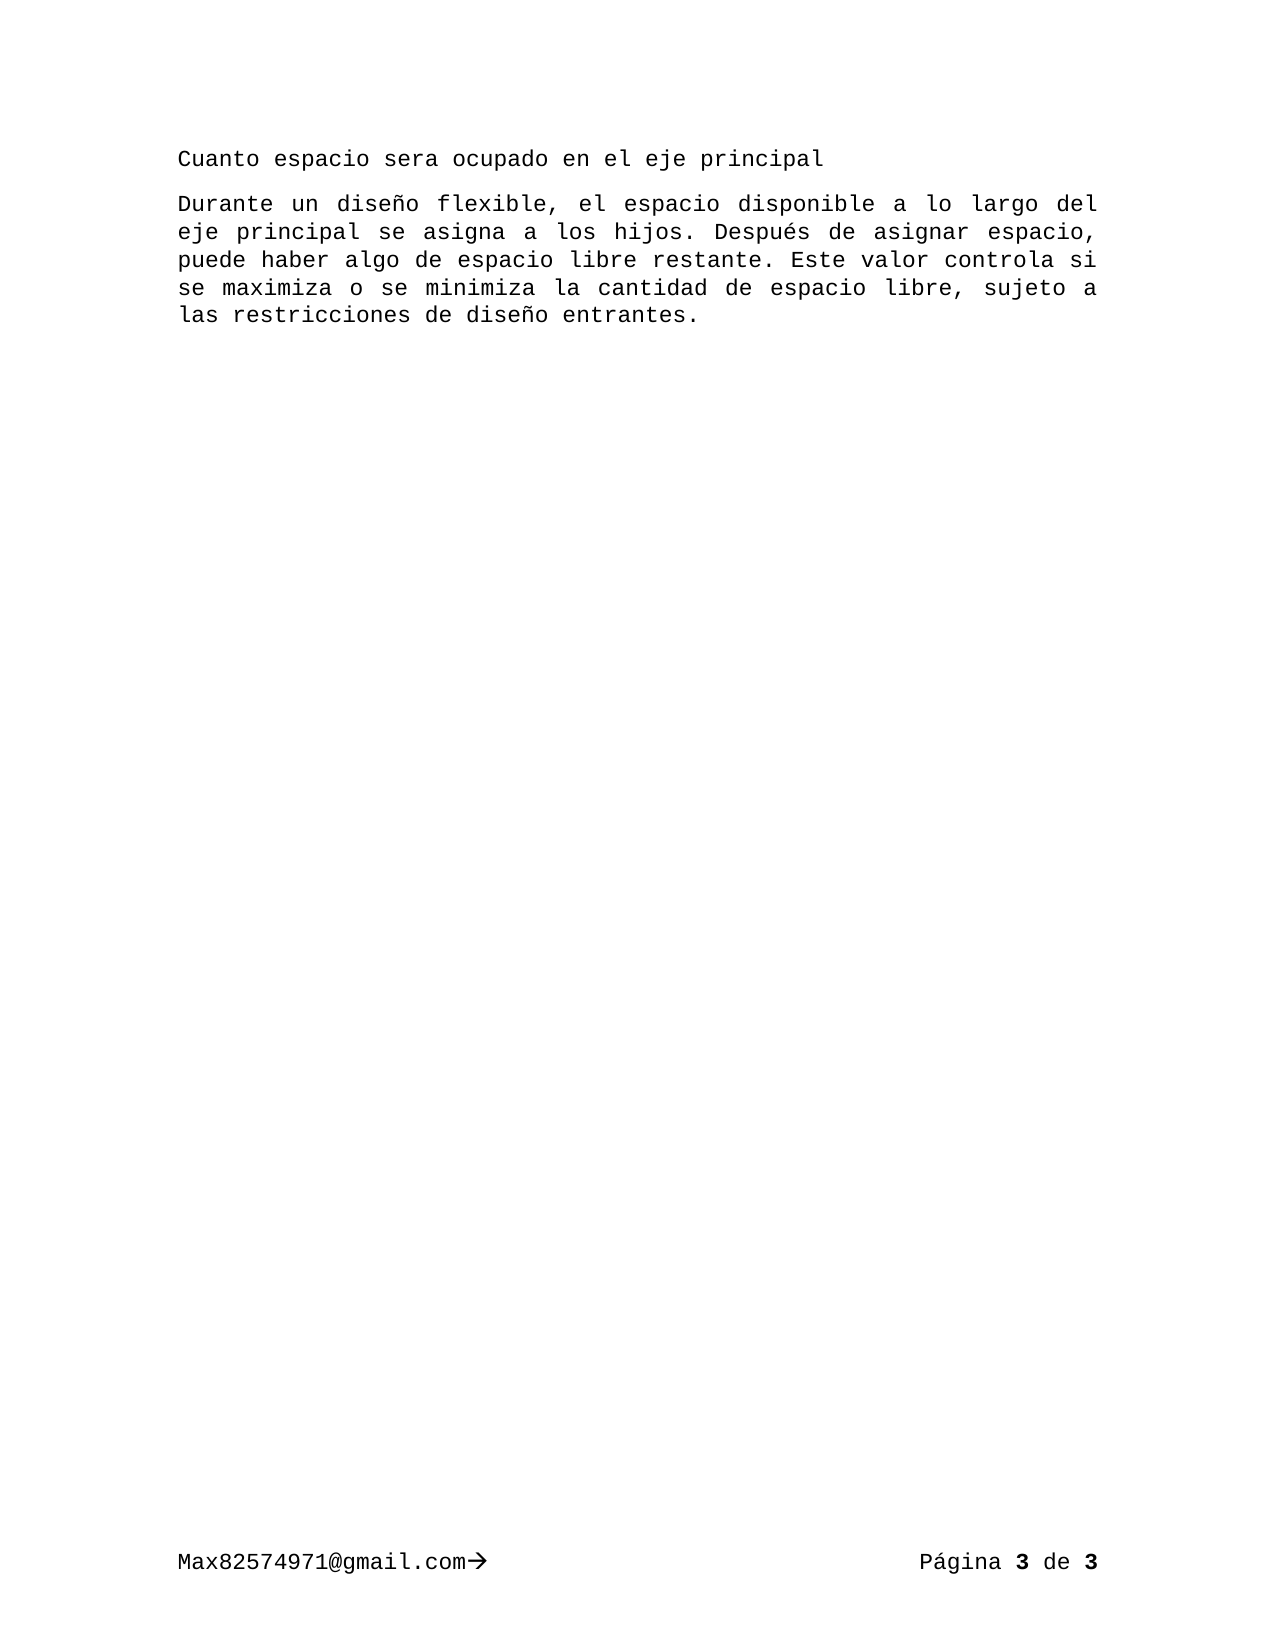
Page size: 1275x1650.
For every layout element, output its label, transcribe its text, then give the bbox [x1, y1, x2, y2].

text Cuanto espacio sera ocupado en el eje principal [177, 148, 1098, 173]
text Durante un diseño flexible, el espacio disponible a lo largo del eje principal se asigna a los hijos. Después de asignar espacio, puede haber algo de espacio libre restante. Este valor controla si se maximiza o se minimiza la cantidad de espacio libre, sujeto a las restricciones de diseño entrantes. [177, 192, 1098, 330]
